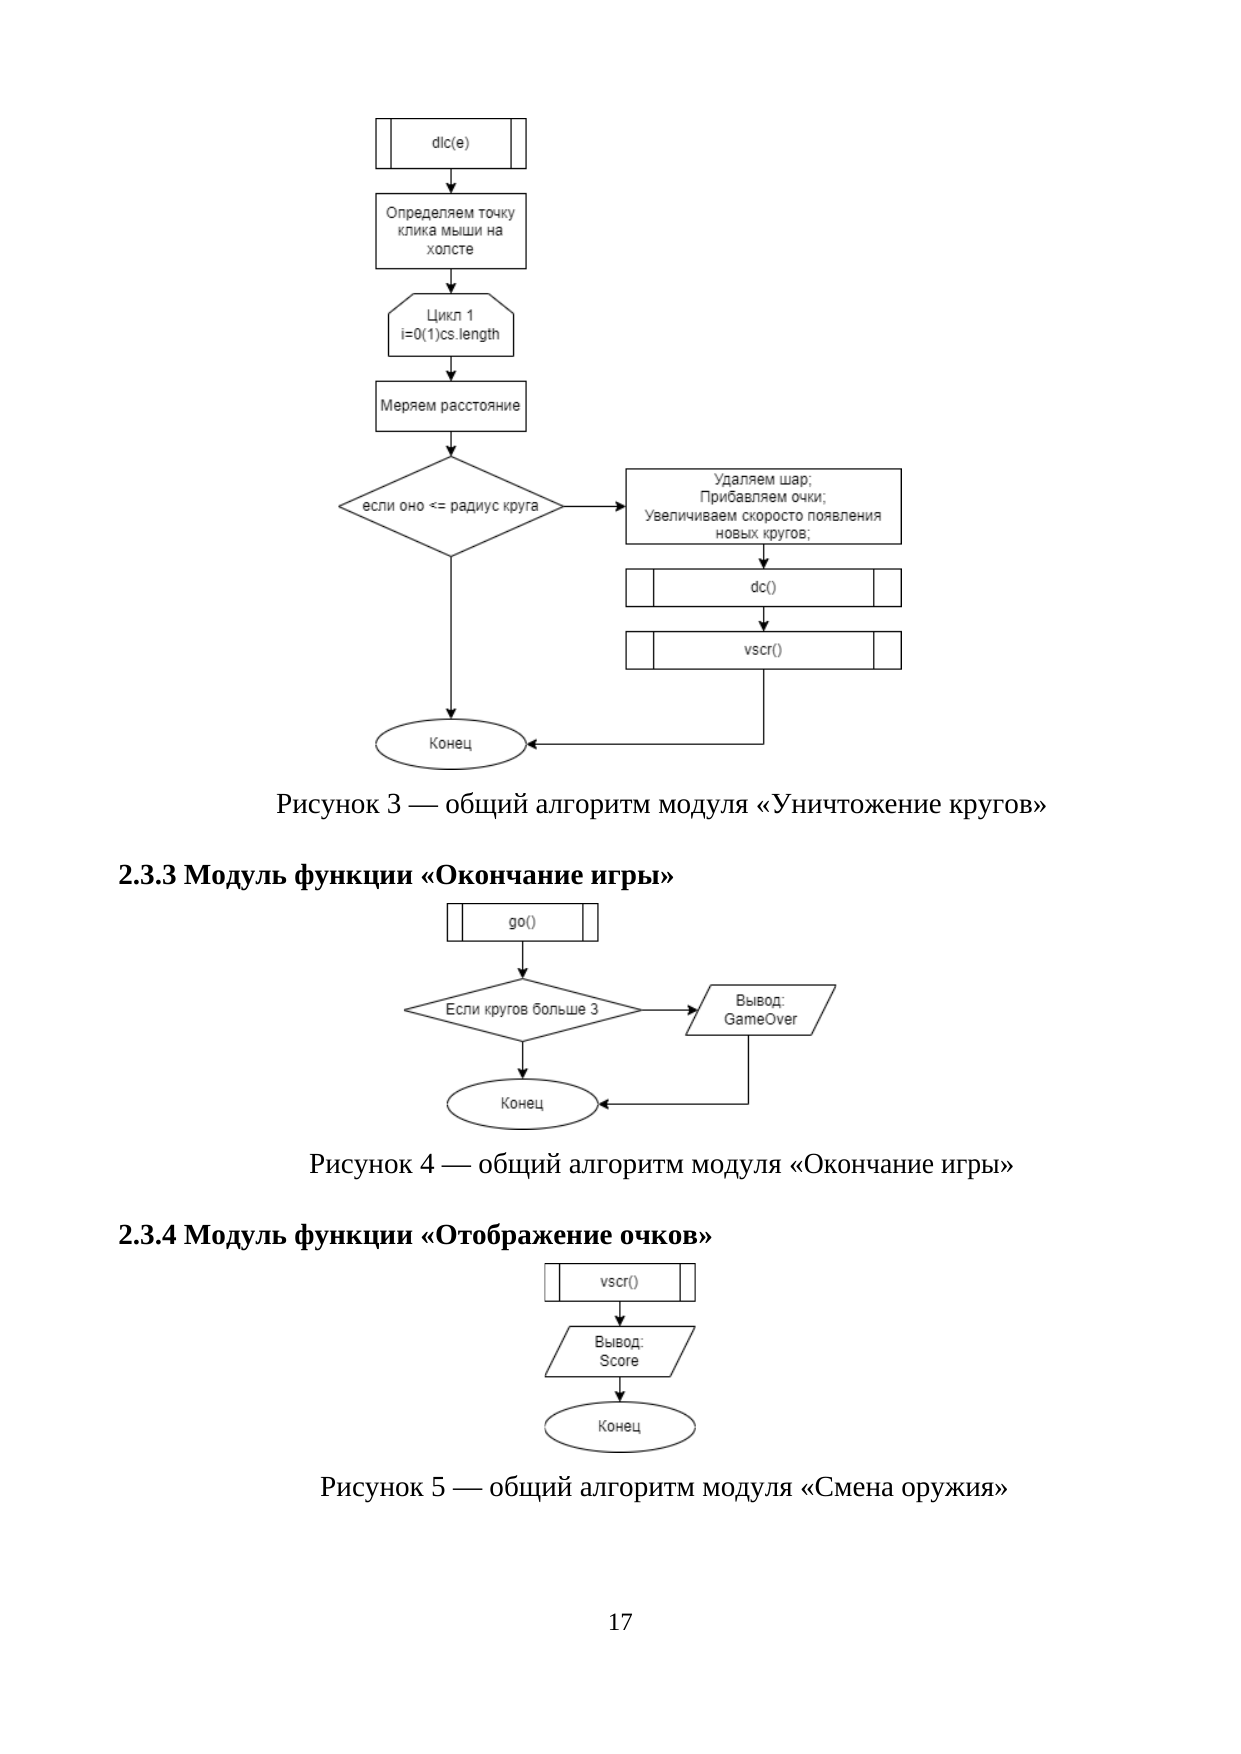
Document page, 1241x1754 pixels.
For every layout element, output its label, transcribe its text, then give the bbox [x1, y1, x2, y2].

picture [544, 1263, 696, 1453]
text Рисунок 5 — общий алгоритм модуля «Смена оружия» [118, 1263, 1122, 1503]
text Рисунок 4 — общий алгоритм модуля «Окончание игры» [118, 903, 1122, 1180]
subtitle 2.3.4 Модуль функции «Отображение очков» [118, 1217, 1122, 1251]
subtitle 2.3.3 Модуль функции «Окончание игры» [118, 857, 1122, 891]
picture [403, 903, 837, 1130]
text Рисунок 3 — общий алгоритм модуля «Уничтожение кругов» [118, 118, 1122, 820]
picture [338, 118, 902, 770]
